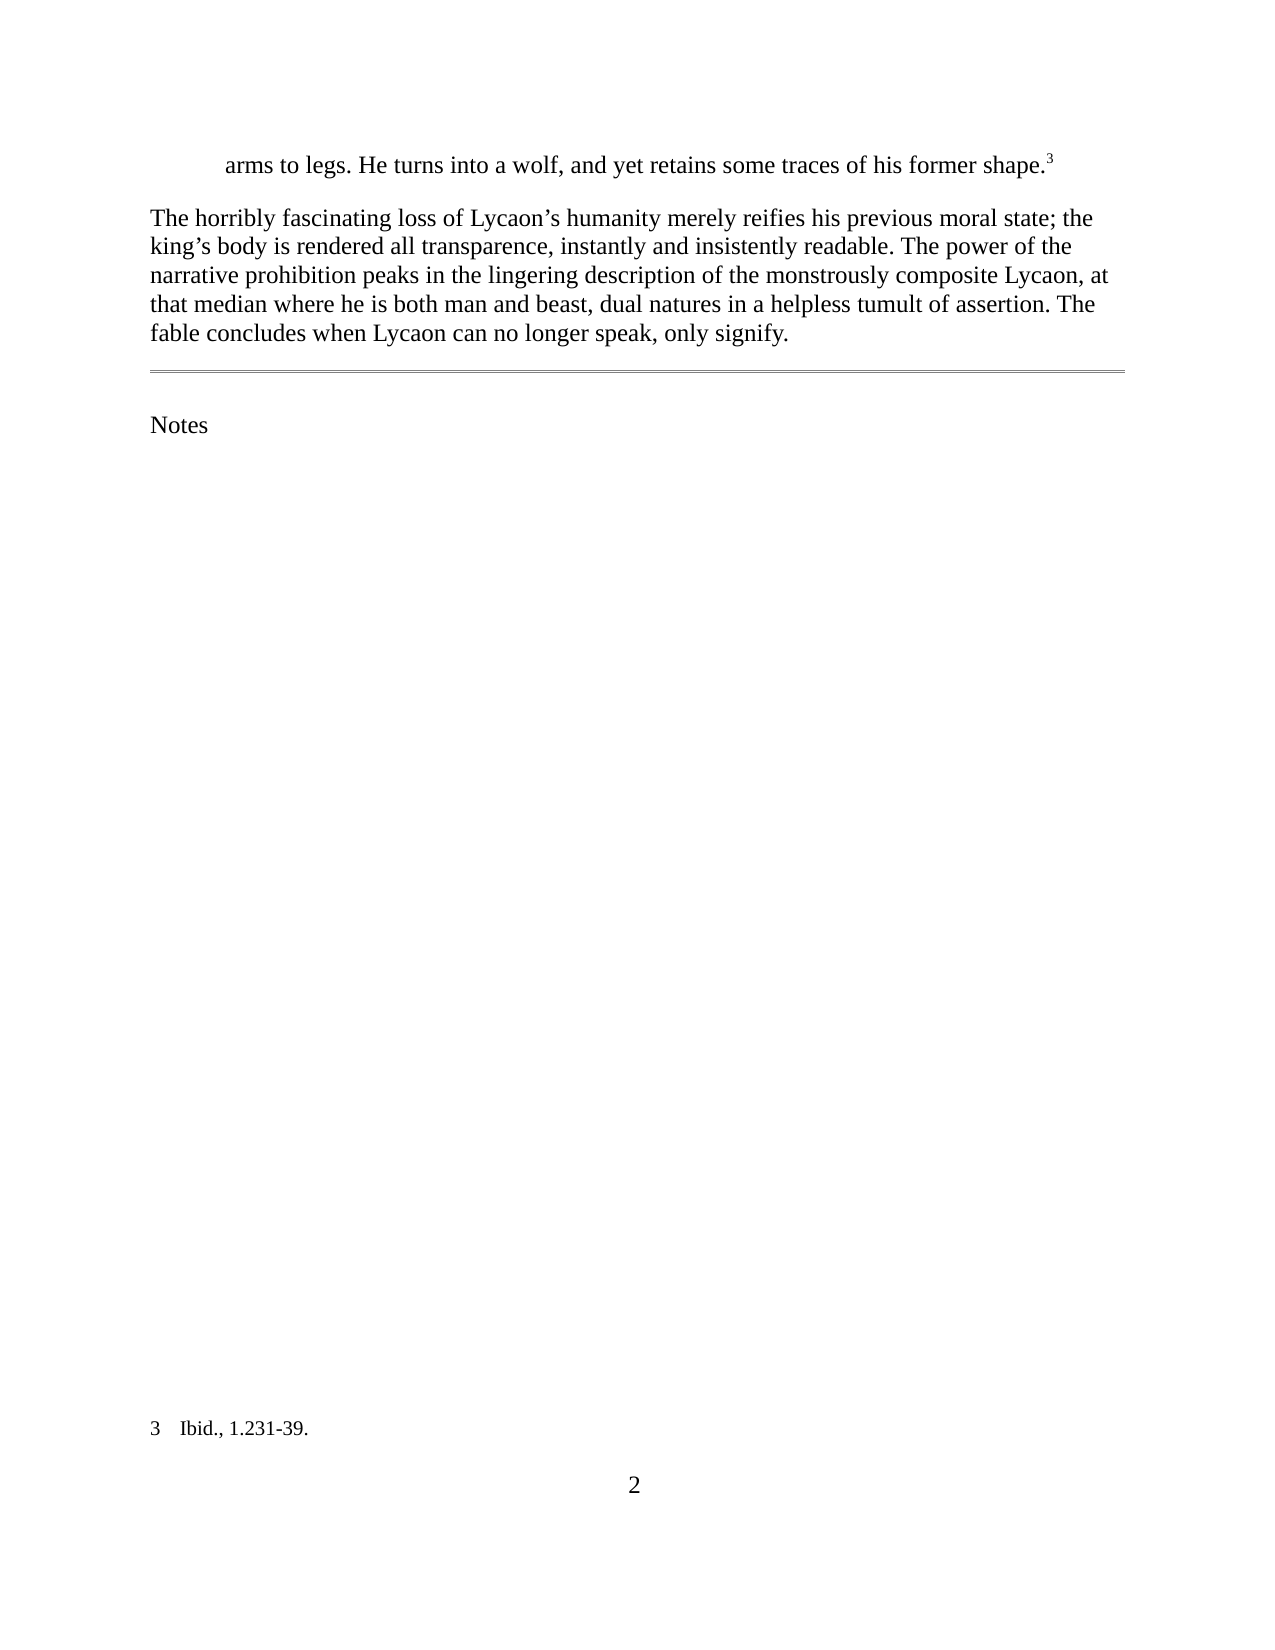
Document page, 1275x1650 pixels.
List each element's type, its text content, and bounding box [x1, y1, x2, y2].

text Ibid., 1.231-39. [150, 1416, 1125, 1440]
text arms to legs. He turns into a wolf, and yet retains some traces of his former shape. [225, 150, 1125, 179]
text Notes [150, 411, 1125, 439]
text The horribly fascinating loss of Lycaon’s humanity merely reifies his previous moral state; the king’s body is rendered all transparence, instantly and insistently readable. The power of the narrative prohibition peaks in the lingering description of the monstrously composite Lycaon, at that median where he is both man and beast, dual natures in a helpless tumult of assertion. The fable concludes when Lycaon can no longer speak, only signify. [150, 203, 1125, 346]
